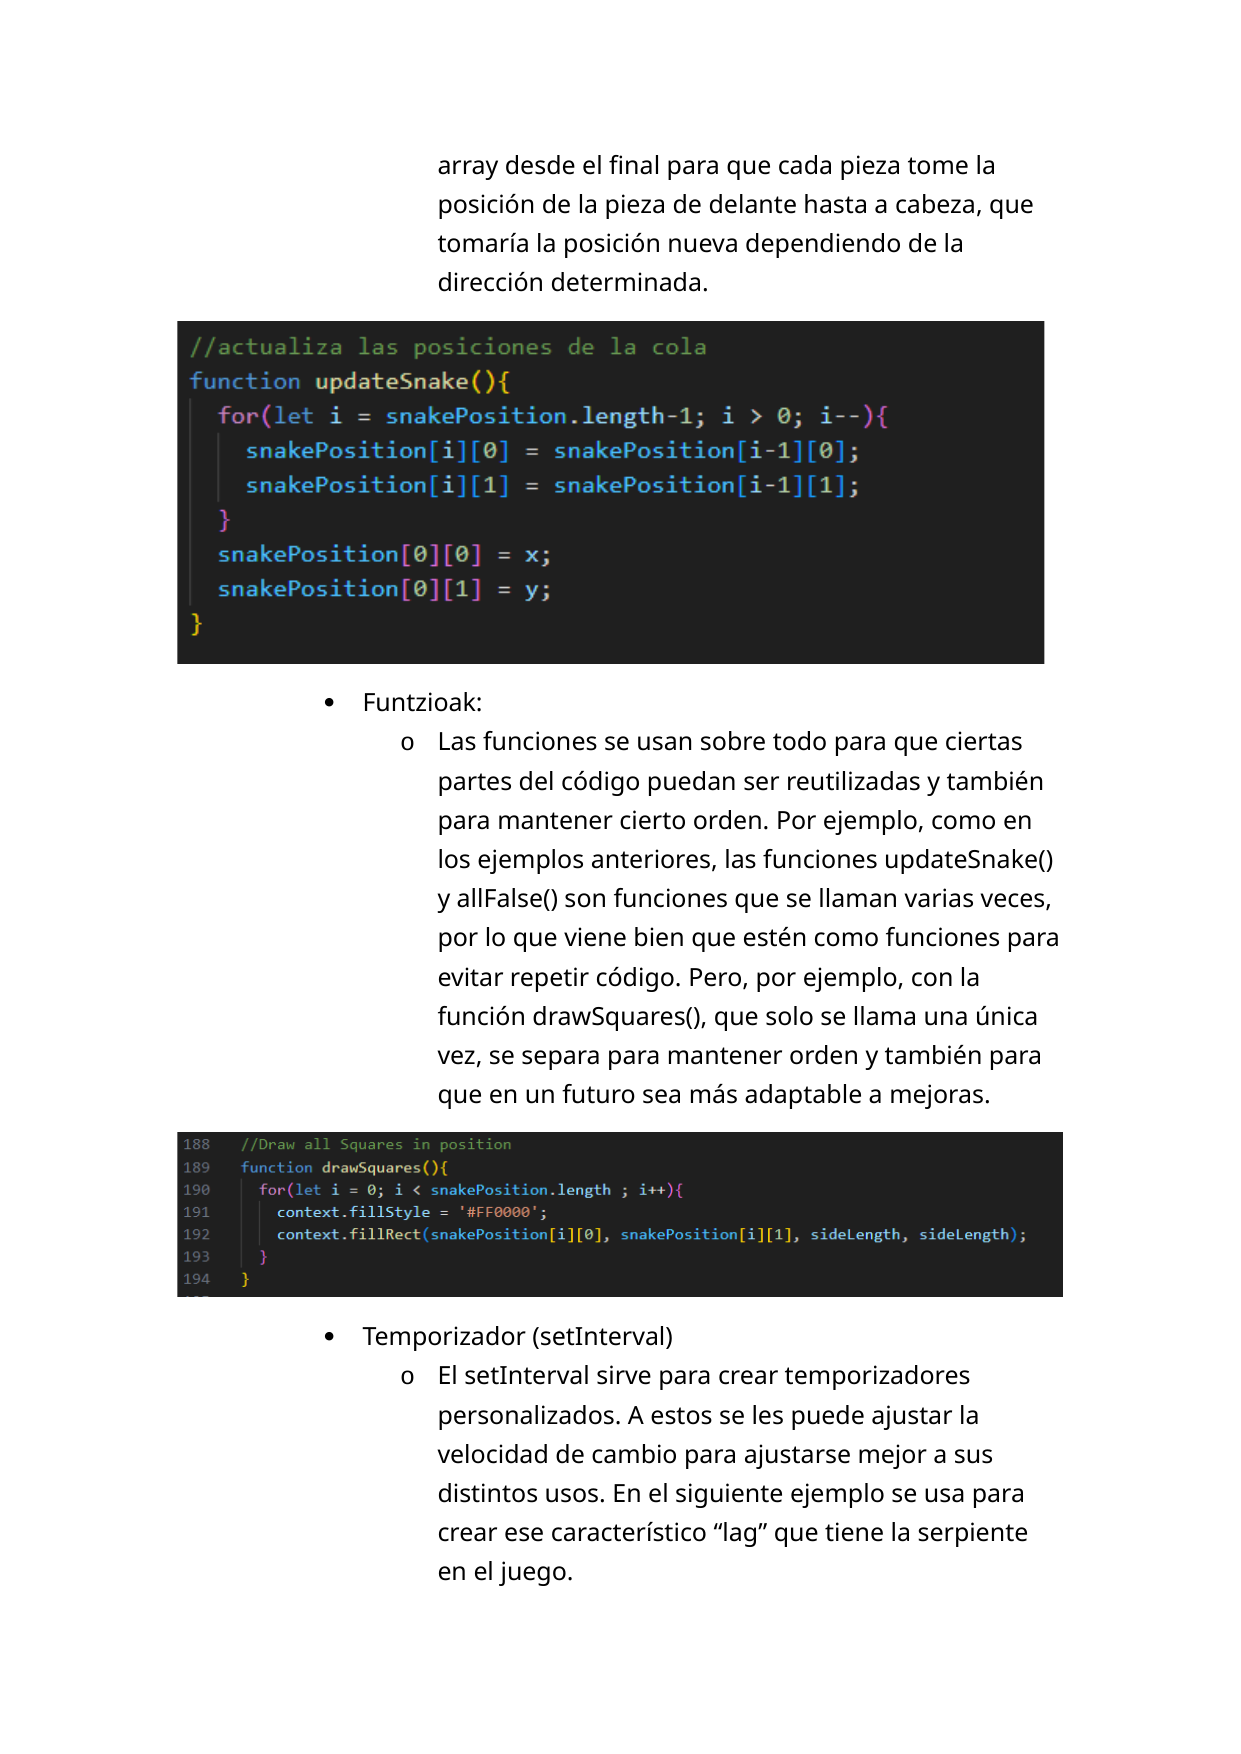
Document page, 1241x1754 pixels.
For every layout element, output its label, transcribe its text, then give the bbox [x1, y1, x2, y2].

list Las funciones se usan sobre todo para que ciertas partes del código puedan ser reutilizadas y también para mantener cierto orden. Por ejemplo, como en los ejemplos anteriores, las funciones updateSnake() y allFalse() son funciones que se llaman varias veces, por lo que viene bien que estén como funciones para evitar repetir código. Pero, por ejemplo, con la función drawSquares(), que solo se llama una única vez, se separa para mantener orden y también para que en un futuro sea más adaptable a mejoras. [400, 724, 1063, 1111]
list Funtzioak: [325, 685, 1063, 719]
list Temporizador (setInterval) [325, 1319, 1063, 1353]
list El setInterval sirve para crear temporizadores personalizados. A estos se les puede ajustar la velocidad de cambio para ajustarse mejor a sus distintos usos. En el siguiente ejemplo se usa para crear ese característico “lag” que tiene la serpiente en el juego. [400, 1358, 1063, 1588]
list array desde el final para que cada pieza tome la posición de la pieza de delante hasta a cabeza, que tomaría la posición nueva dependiendo de la dirección determinada. [400, 148, 1063, 299]
